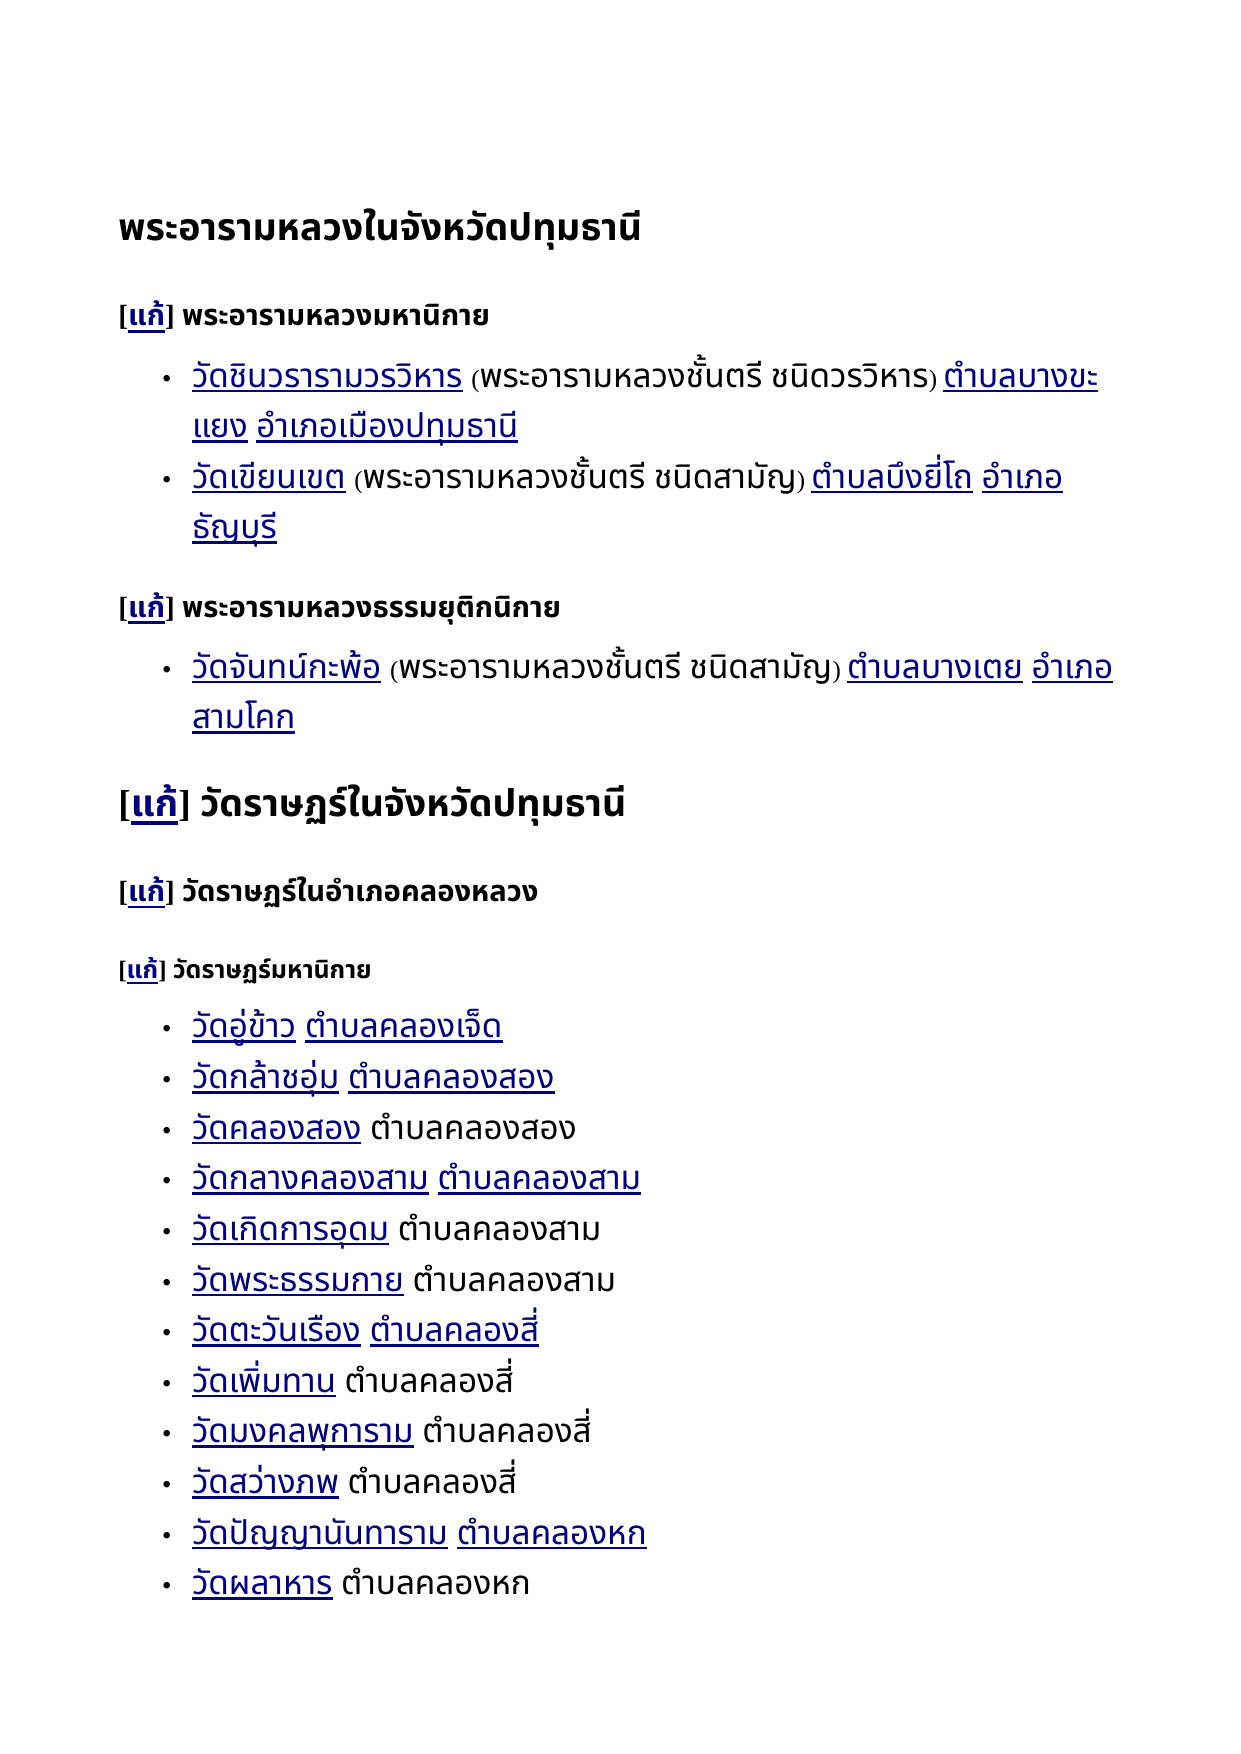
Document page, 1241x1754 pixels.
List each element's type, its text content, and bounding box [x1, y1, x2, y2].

list วัดกลางคลองสาม ตำบลคลองสาม [162, 1154, 1122, 1205]
list วัดเกิดการอุดม ตำบลคลองสาม [162, 1205, 1122, 1255]
list วัดตะวันเรือง ตำบลคลองสี่ [162, 1306, 1122, 1357]
subtitle [แก้] วัดราษฏร์ในอำเภอคลองหลวง [118, 870, 1122, 914]
list วัดเขียนเขต (พระอารามหลวงชั้นตรี ชนิดสามัญ) ตำบลบึงยี่โถ อำเภอธัญบุรี [162, 453, 1122, 549]
list วัดเพิ่มทาน ตำบลคลองสี่ [162, 1357, 1122, 1407]
list วัดชินวรารามวรวิหาร (พระอารามหลวงชั้นตรี ชนิดวรวิหาร) ตำบลบางขะแยง อำเภอเมืองปทุมธานี [162, 351, 1122, 453]
list วัดอู่ข้าว ตำบลคลองเจ็ด [162, 1002, 1122, 1053]
subtitle [แก้] พระอารามหลวงธรรมยุติกนิกาย [118, 586, 1122, 630]
list วัดมงคลพุการาม ตำบลคลองสี่ [162, 1407, 1122, 1458]
list วัดกล้าชอุ่ม ตำบลคลองสอง [162, 1053, 1122, 1103]
subtitle พระอารามหลวงในจังหวัดปทุมธานี [118, 201, 1122, 257]
subtitle [แก้] พระอารามหลวงมหานิกาย [118, 295, 1122, 339]
list วัดสว่างภพ ตำบลคลองสี่ [162, 1458, 1122, 1508]
subtitle [แก้] วัดราษฏร์มหานิกาย [118, 952, 1122, 990]
list วัดผลาหาร ตำบลคลองหก [162, 1559, 1122, 1610]
list วัดจันทน์กะพ้อ (พระอารามหลวงชั้นตรี ชนิดสามัญ) ตำบลบางเตย อำเภอสามโคก [162, 643, 1122, 739]
list วัดปัญญานันทาราม ตำบลคลองหก [162, 1508, 1122, 1559]
subtitle [แก้] วัดราษฏร์ในจังหวัดปทุมธานี [118, 776, 1122, 833]
list วัดคลองสอง ตำบลคลองสอง [162, 1103, 1122, 1154]
list วัดพระธรรมกาย ตำบลคลองสาม [162, 1255, 1122, 1306]
